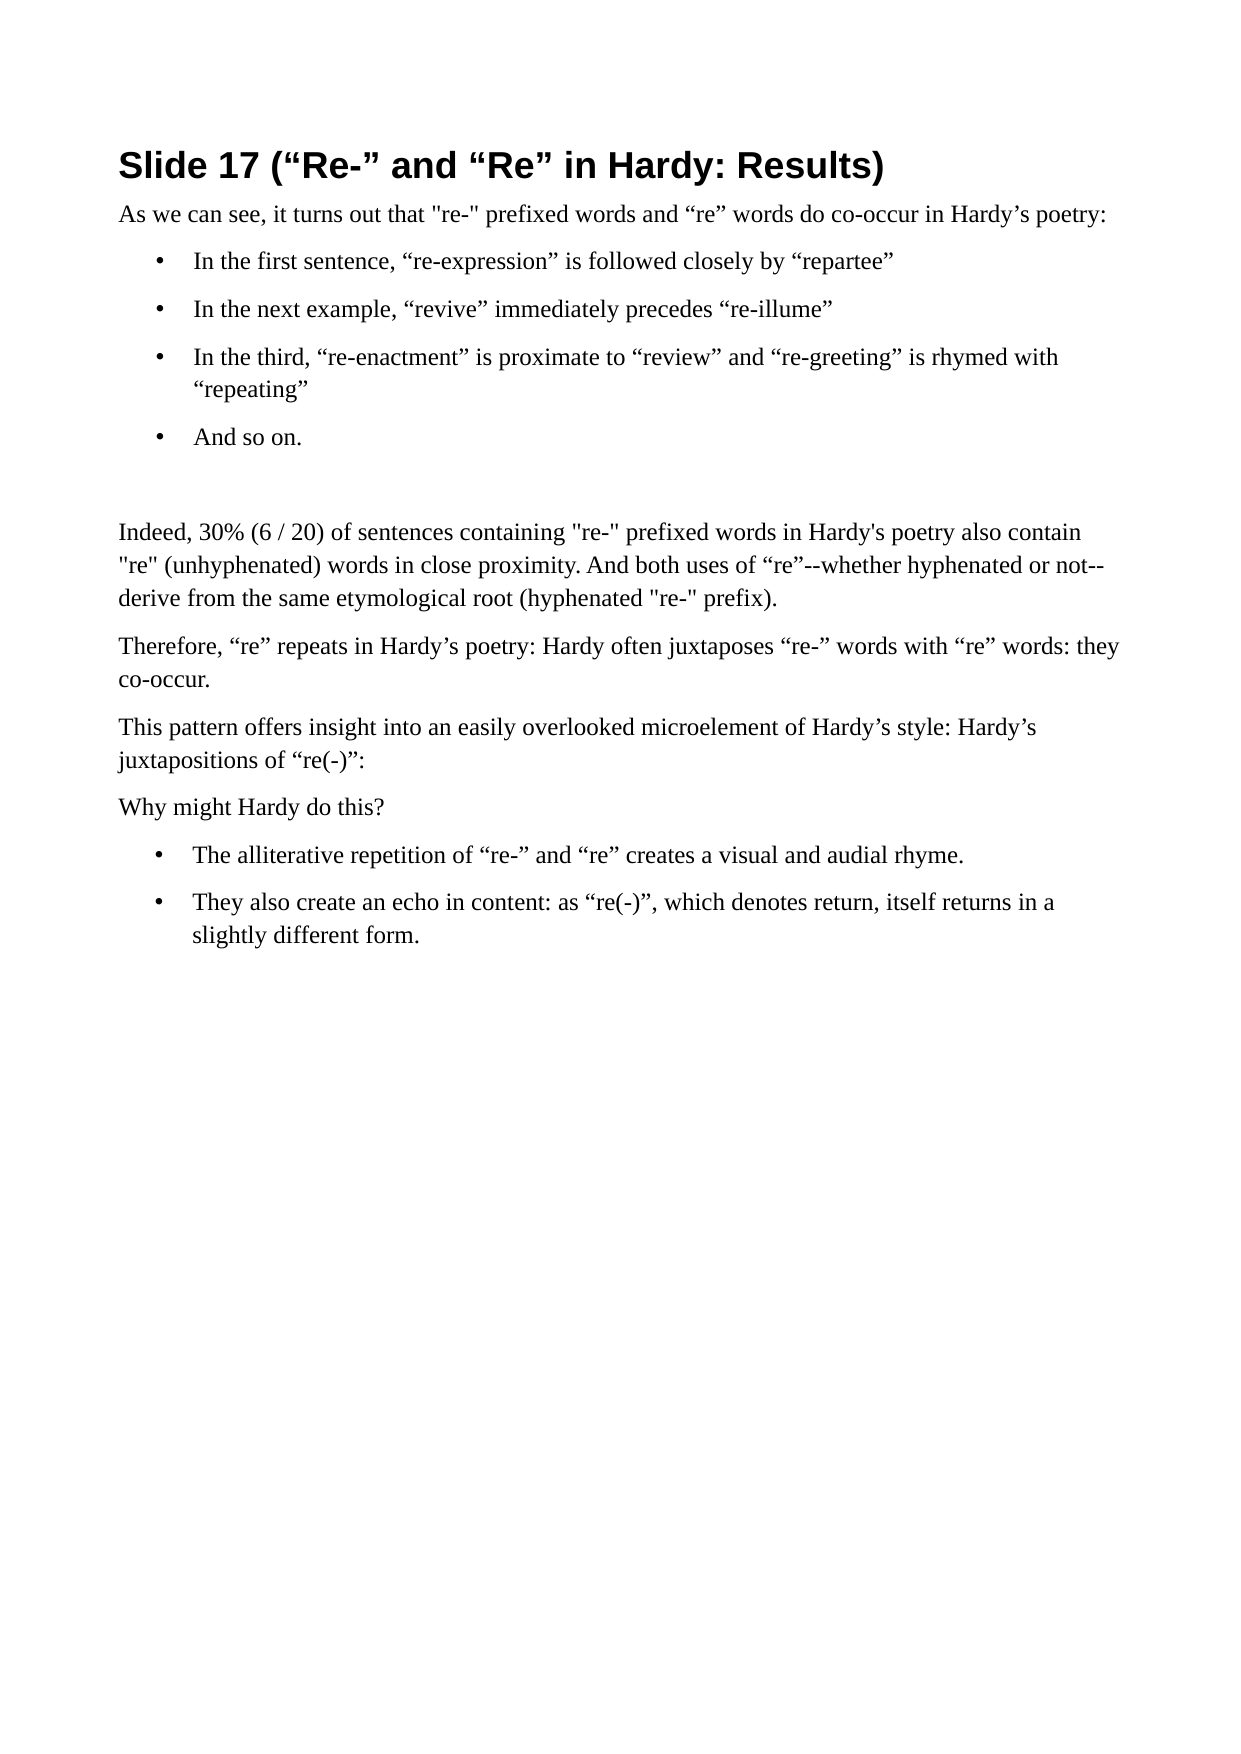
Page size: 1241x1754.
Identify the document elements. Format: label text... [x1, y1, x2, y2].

list They also create an echo in content: as “re(-)”, which denotes return, itself returns in a slightly different form. [154, 887, 1122, 949]
list The alliterative repetition of “re-” and “re” creates a visual and audial rhyme. [154, 840, 1122, 869]
text Why might Hardy do this? [118, 792, 1122, 821]
list In the next example, “revive” immediately precedes “re-illume” [156, 294, 1122, 323]
text As we can see, it turns out that "re-" prefixed words and “re” words do co-occur in Hardy’s poetry: [118, 199, 1122, 227]
text This pattern offers insight into an easily overlooked microelement of Hardy’s style: Hardy’s juxtapositions of “re(-)”: [118, 712, 1122, 773]
list In the third, “re-enactment” is proximate to “review” and “re-greeting” is rhymed with “repeating” [156, 342, 1122, 403]
text Therefore, “re” repeats in Hardy’s poetry: Hardy often juxtaposes “re-” words with “re” words: they co-occur. [118, 631, 1122, 693]
text Indeed, 30% (6 / 20) of sentences containing "re-" prefixed words in Hardy's poetry also contain "re" (unhyphenated) words in close proximity. And both uses of “re”--whether hyphenated or not-- derive from the same etymological root (hyphenated "re-" prefix). [118, 517, 1122, 612]
list And so on. [156, 422, 1122, 451]
list In the first sentence, “re-expression” is followed closely by “repartee” [156, 246, 1122, 275]
subtitle Slide 17 (“Re-” and “Re” in Hardy: Results) [118, 143, 1122, 186]
